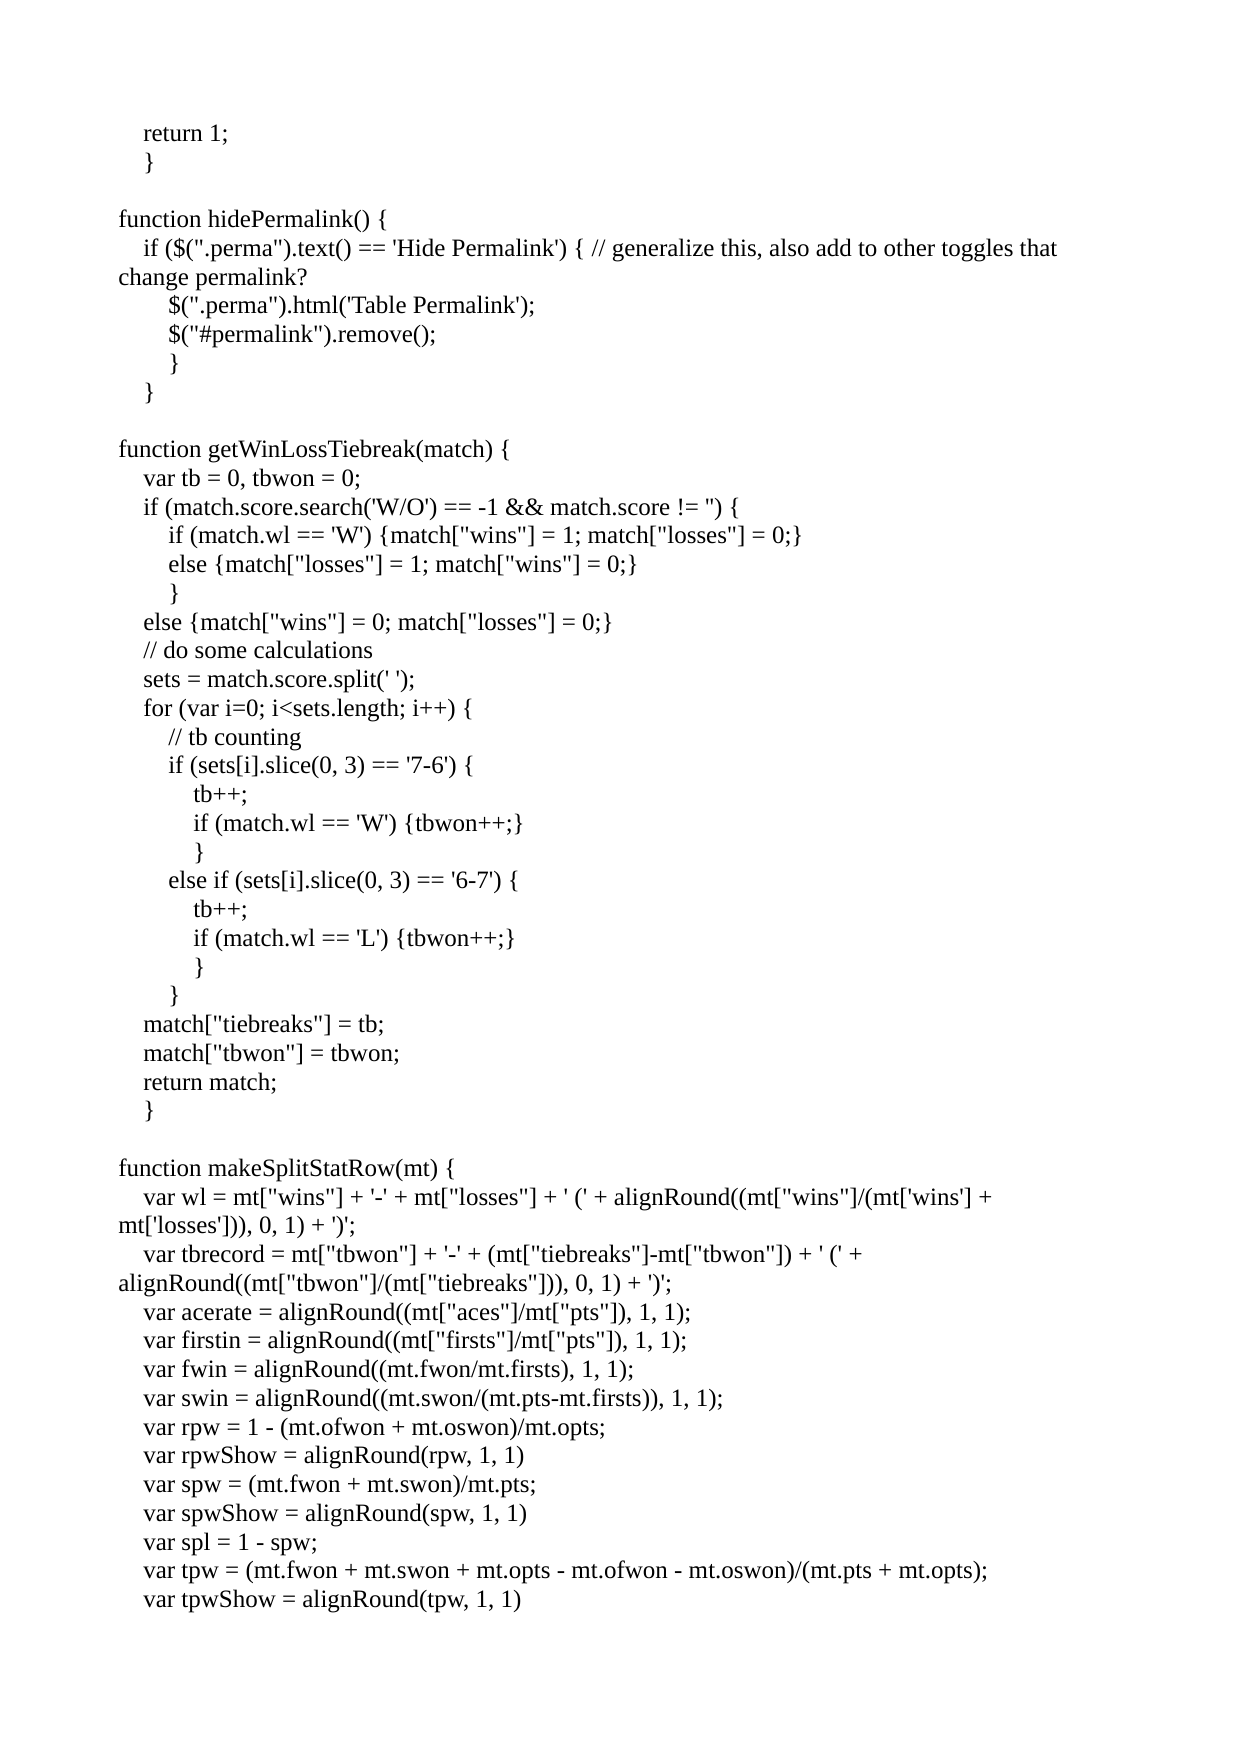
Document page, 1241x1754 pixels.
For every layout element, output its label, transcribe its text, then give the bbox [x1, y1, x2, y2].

text var swin = alignRound((mt.swon/(mt.pts-mt.firsts)), 1, 1); [118, 1383, 1122, 1412]
text var fwin = alignRound((mt.fwon/mt.firsts), 1, 1); [118, 1354, 1122, 1383]
text var acerate = alignRound((mt["aces"]/mt["pts"]), 1, 1); [118, 1297, 1122, 1326]
text match["tbwon"] = tbwon; [118, 1038, 1122, 1067]
text var spw = (mt.fwon + mt.swon)/mt.pts; [118, 1469, 1122, 1498]
text return match; [118, 1067, 1122, 1096]
text } [118, 952, 1122, 981]
text var spwShow = alignRound(spw, 1, 1) [118, 1498, 1122, 1527]
text $(".perma").html('Table Permalink'); [118, 291, 1122, 319]
text else {match["wins"] = 0; match["losses"] = 0;} [118, 607, 1122, 636]
text var tb = 0, tbwon = 0; [118, 463, 1122, 492]
text var tpwShow = alignRound(tpw, 1, 1) [118, 1584, 1122, 1613]
text // tb counting [118, 722, 1122, 751]
text var tpw = (mt.fwon + mt.swon + mt.opts - mt.ofwon - mt.oswon)/(mt.pts + mt.opts); [118, 1556, 1122, 1584]
text if (sets[i].slice(0, 3) == '7-6') { [118, 751, 1122, 779]
text tb++; [118, 779, 1122, 808]
text else if (sets[i].slice(0, 3) == '6-7') { [118, 866, 1122, 894]
text if (match.wl == 'W') {tbwon++;} [118, 808, 1122, 837]
text else {match["losses"] = 1; match["wins"] = 0;} [118, 549, 1122, 578]
text } [118, 1096, 1122, 1124]
text match["tiebreaks"] = tb; [118, 1009, 1122, 1038]
text if (match.wl == 'L') {tbwon++;} [118, 923, 1122, 952]
text if (match.wl == 'W') {match["wins"] = 1; match["losses"] = 0;} [118, 521, 1122, 549]
text } [118, 348, 1122, 377]
text // do some calculations [118, 636, 1122, 664]
text sets = match.score.split(' '); [118, 664, 1122, 693]
text } [118, 147, 1122, 176]
text $("#permalink").remove(); [118, 319, 1122, 348]
text } [118, 837, 1122, 866]
text } [118, 981, 1122, 1009]
text var tbrecord = mt["tbwon"] + '-' + (mt["tiebreaks"]-mt["tbwon"]) + ' (' + alignRound((mt["tbwon"]/(mt["tiebreaks"])), 0, 1) + ')'; [118, 1239, 1122, 1297]
text var spl = 1 - spw; [118, 1527, 1122, 1556]
text } [118, 377, 1122, 406]
text if (match.score.search('W/O') == -1 && match.score != '') { [118, 492, 1122, 521]
text var rpwShow = alignRound(rpw, 1, 1) [118, 1441, 1122, 1469]
text function getWinLossTiebreak(match) { [118, 434, 1122, 463]
text return 1; [118, 118, 1122, 147]
text function makeSplitStatRow(mt) { [118, 1153, 1122, 1182]
text function hidePermalink() { [118, 204, 1122, 233]
text for (var i=0; i<sets.length; i++) { [118, 693, 1122, 722]
text if ($(".perma").text() == 'Hide Permalink') { // generalize this, also add to other toggles that change permalink? [118, 233, 1122, 291]
text var firstin = alignRound((mt["firsts"]/mt["pts"]), 1, 1); [118, 1326, 1122, 1354]
text } [118, 578, 1122, 607]
text var rpw = 1 - (mt.ofwon + mt.oswon)/mt.opts; [118, 1412, 1122, 1441]
text tb++; [118, 894, 1122, 923]
text var wl = mt["wins"] + '-' + mt["losses"] + ' (' + alignRound((mt["wins"]/(mt['wins'] + mt['losses'])), 0, 1) + ')'; [118, 1182, 1122, 1239]
